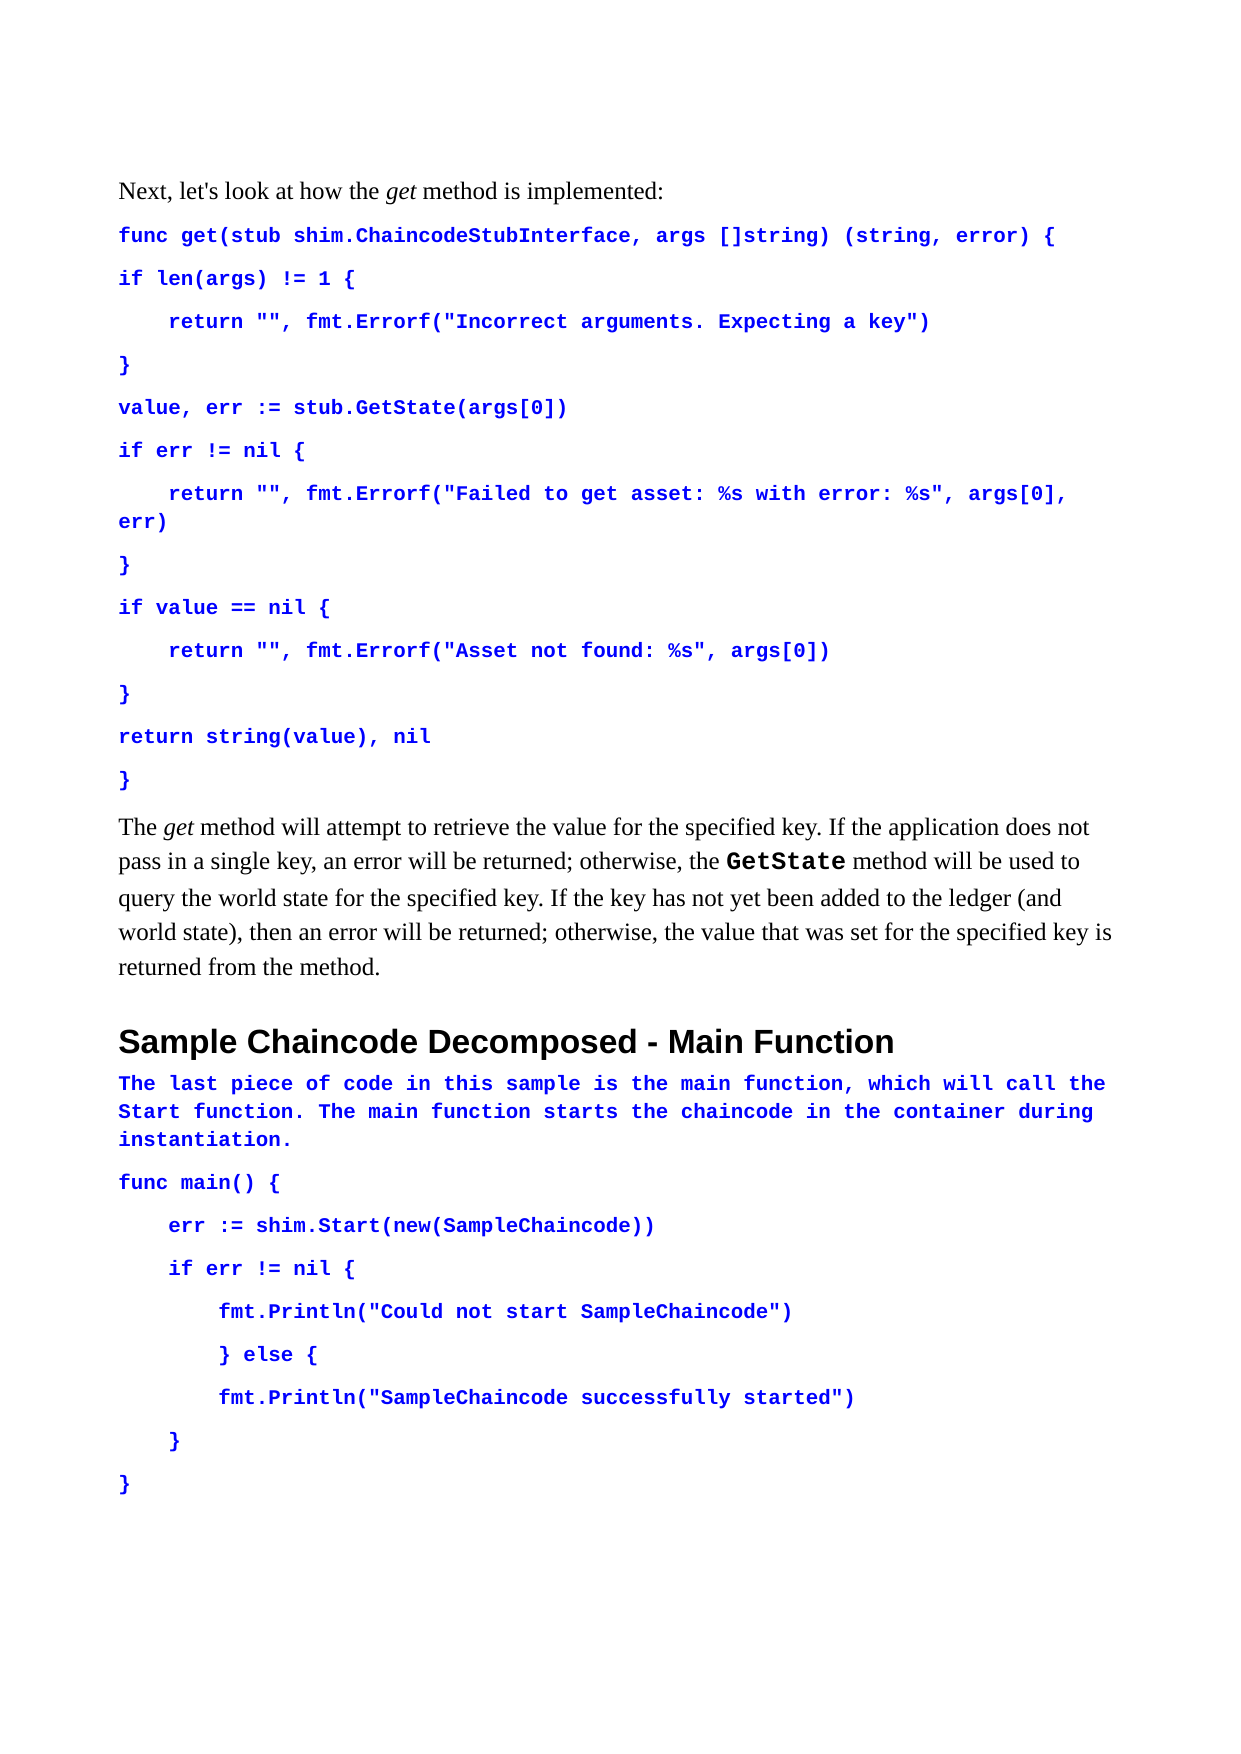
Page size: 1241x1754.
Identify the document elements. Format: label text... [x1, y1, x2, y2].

text The get method will attempt to retrieve the value for the specified key. If the application does not pass in a single key, an error will be returned; otherwise, the GetState method will be used to query the world state for the specified key. If the key has not yet been added to the ledger (and world state), then an error will be returned; otherwise, the value that was set for the specified key is returned from the method. [118, 812, 1122, 980]
text return string(value), nil [118, 726, 1122, 749]
text if err != nil { [118, 440, 1122, 464]
text fmt.Println("Could not start SampleChaincode") [118, 1301, 1122, 1325]
text } [118, 354, 1122, 378]
subtitle Sample Chaincode Decomposed - Main Function [118, 1022, 1122, 1060]
text } [118, 554, 1122, 578]
text value, err := stub.GetState(args[0]) [118, 397, 1122, 421]
text func main() { [118, 1172, 1122, 1196]
text } else { [118, 1344, 1122, 1368]
text return "", fmt.Errorf("Failed to get asset: %s with error: %s", args[0], err) [118, 483, 1122, 535]
text return "", fmt.Errorf("Asset not found: %s", args[0]) [118, 640, 1122, 664]
text The last piece of code in this sample is the main function, which will call the Start function. The main function starts the chaincode in the container during instantiation. [118, 1073, 1122, 1153]
text if len(args) != 1 { [118, 268, 1122, 292]
text return "", fmt.Errorf("Incorrect arguments. Expecting a key") [118, 311, 1122, 335]
text Next, let's look at how the get method is implemented: [118, 176, 1122, 205]
text } [118, 1473, 1122, 1496]
text } [118, 683, 1122, 707]
text } [118, 1430, 1122, 1453]
text fmt.Println("SampleChaincode successfully started") [118, 1387, 1122, 1411]
text } [118, 769, 1122, 792]
text if value == nil { [118, 597, 1122, 621]
text func get(stub shim.ChaincodeStubInterface, args []string) (string, error) { [118, 225, 1122, 249]
text err := shim.Start(new(SampleChaincode)) [118, 1215, 1122, 1239]
text if err != nil { [118, 1258, 1122, 1282]
